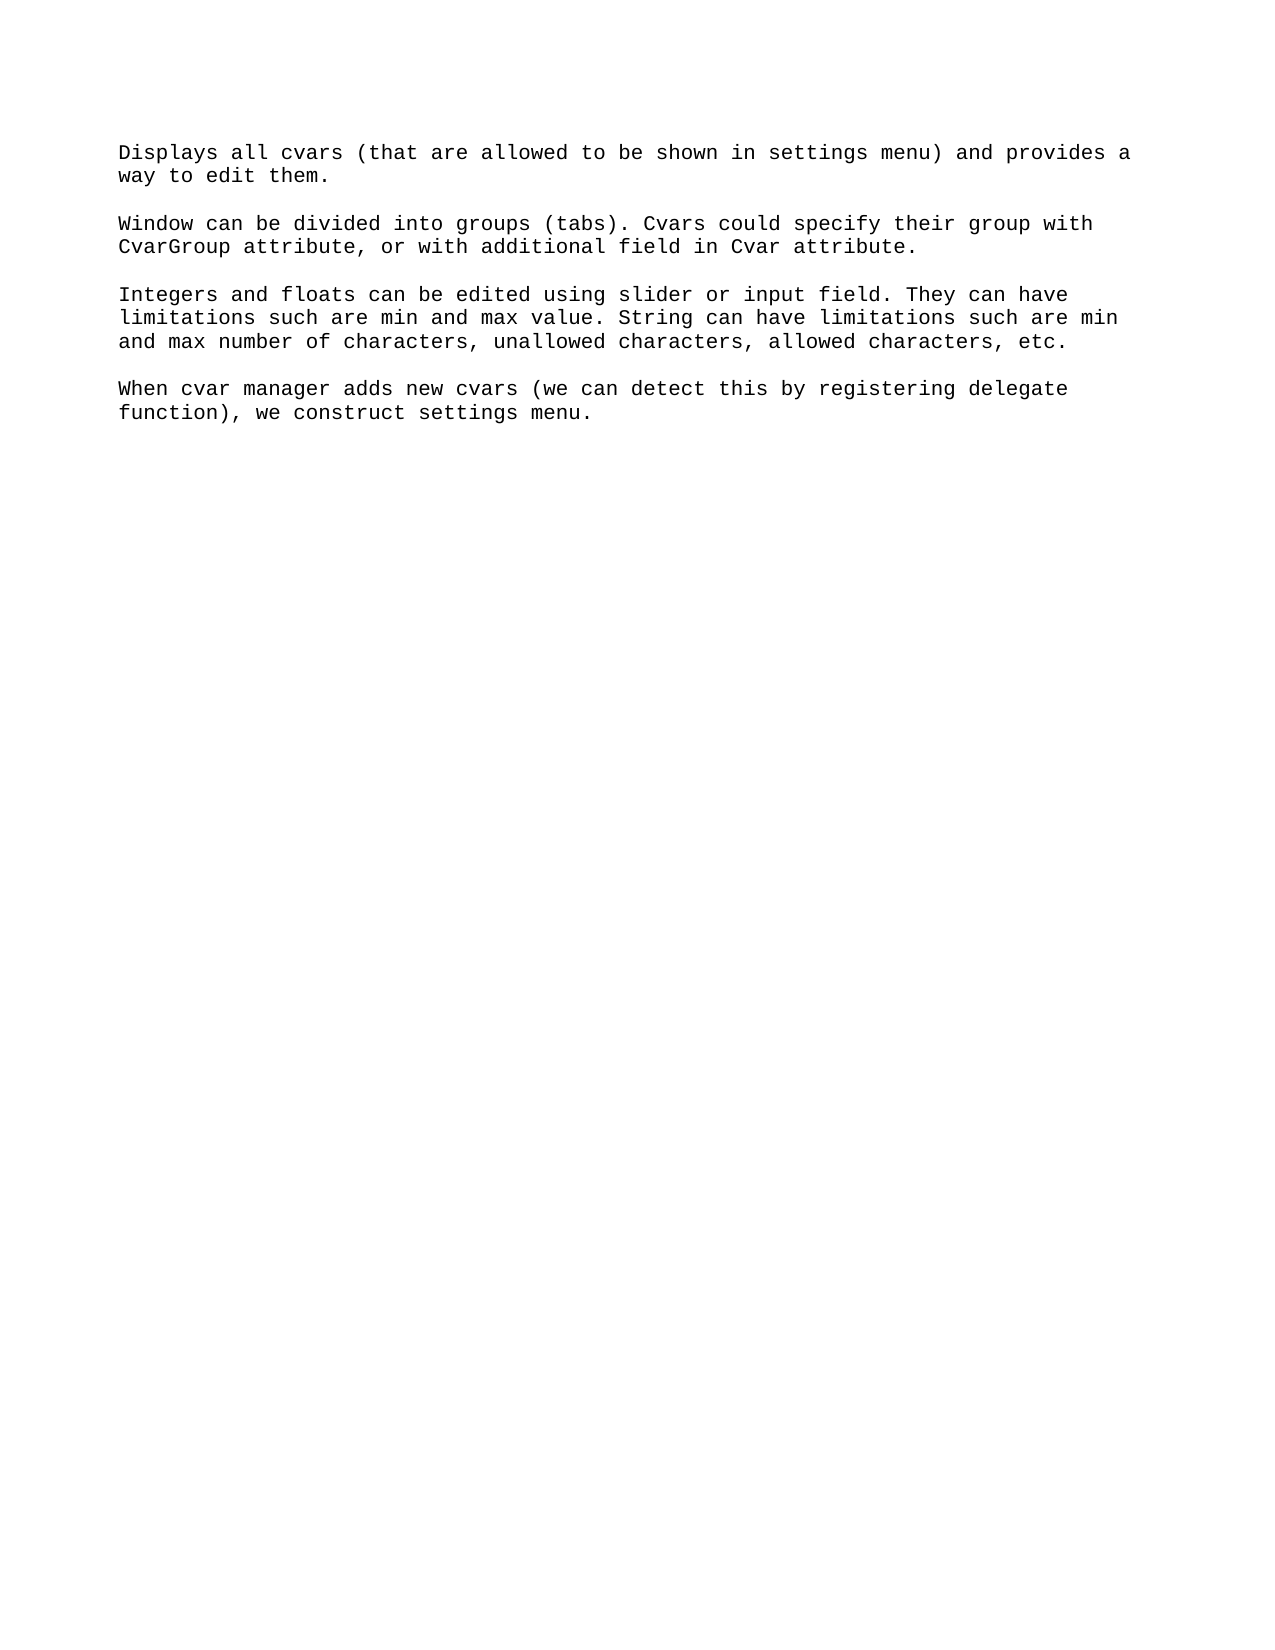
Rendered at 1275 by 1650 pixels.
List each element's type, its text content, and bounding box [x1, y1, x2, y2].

text Displays all cvars (that are allowed to be shown in settings menu) and provides a way to edit them. [118, 142, 1157, 189]
text When cvar manager adds new cvars (we can detect this by registering delegate function), we construct settings menu. [118, 378, 1157, 426]
text Integers and floats can be edited using slider or input field. They can have limitations such are min and max value. String can have limitations such are min and max number of characters, unallowed characters, allowed characters, etc. [118, 284, 1157, 354]
text Window can be divided into groups (tabs). Cvars could specify their group with CvarGroup attribute, or with additional field in Cvar attribute. [118, 213, 1157, 260]
